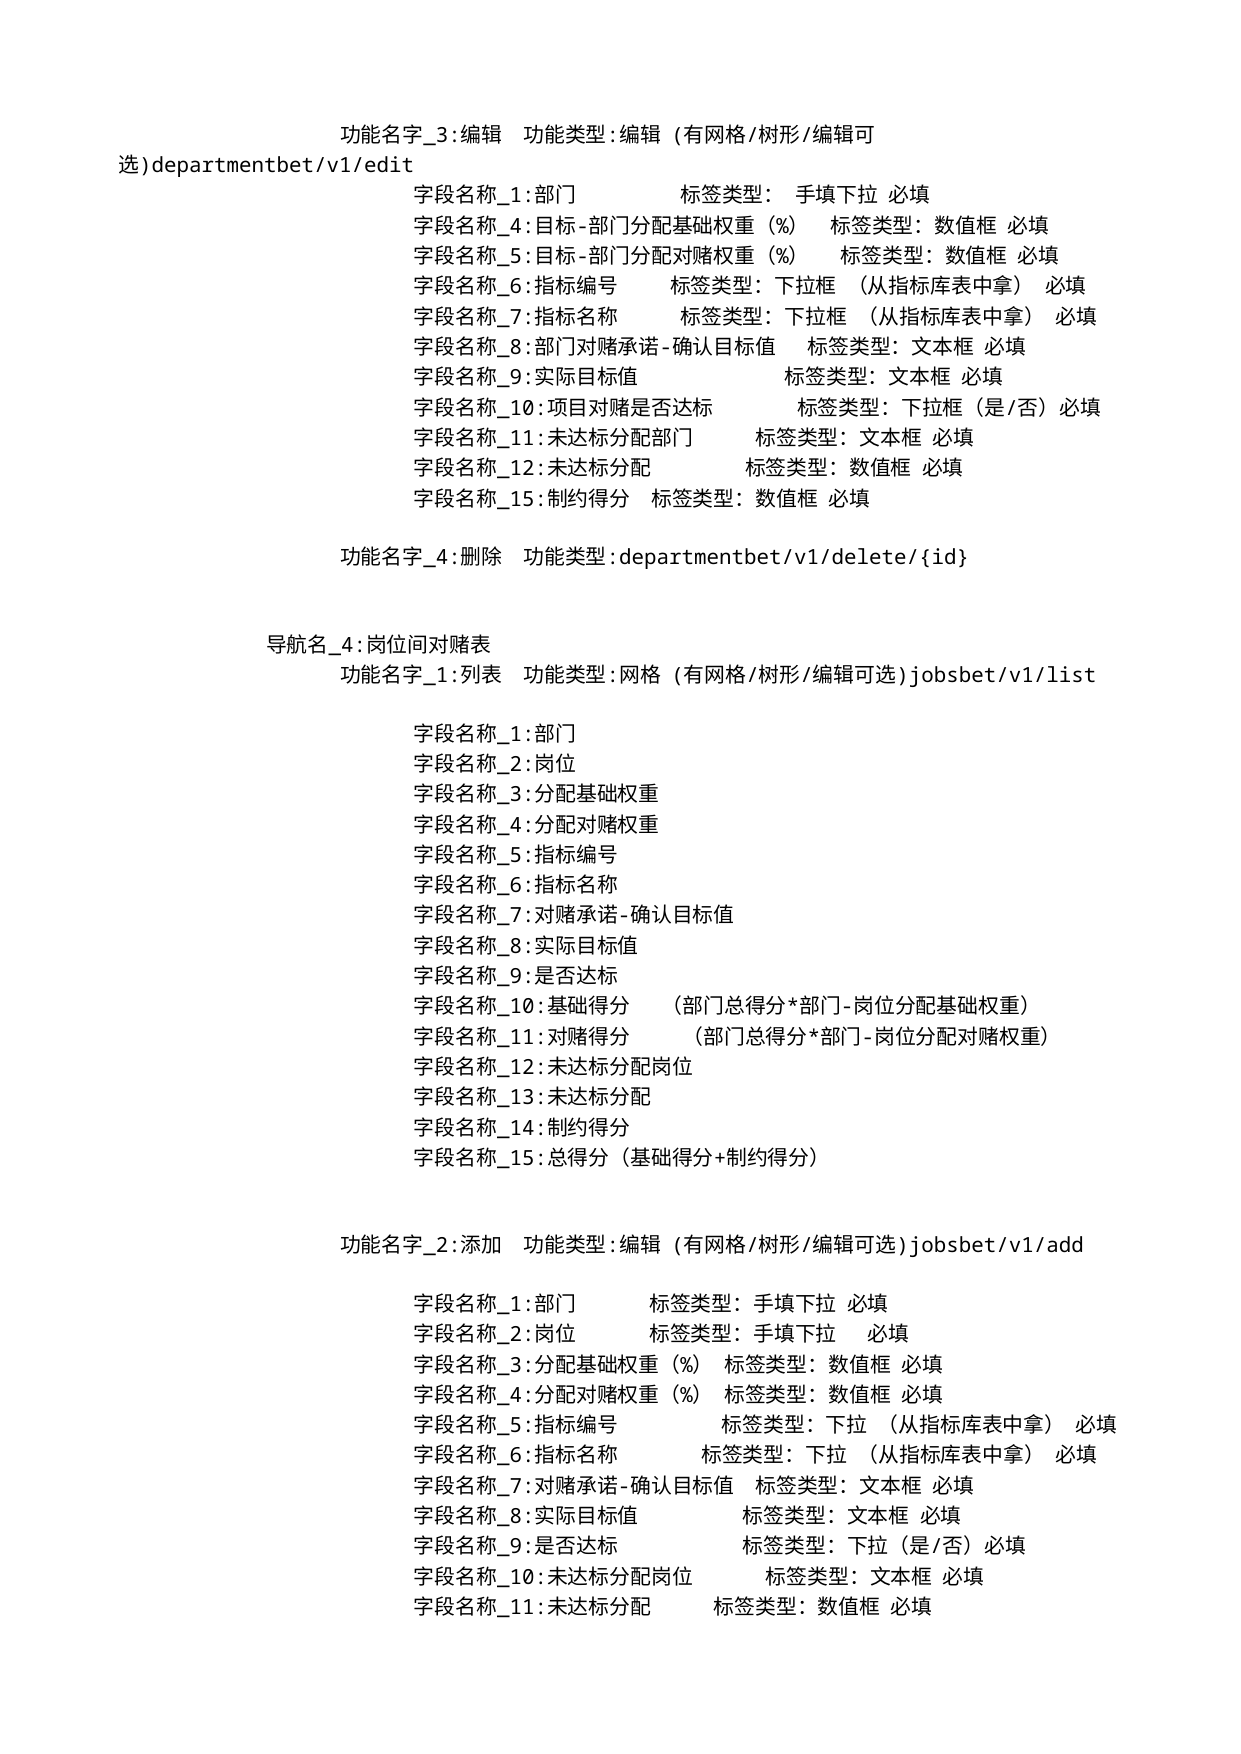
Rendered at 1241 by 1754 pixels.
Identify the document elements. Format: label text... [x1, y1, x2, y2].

text 字段名称_11:对赌得分 （部门总得分*部门-岗位分配对赌权重） [118, 1020, 1122, 1050]
text 字段名称_15:制约得分 标签类型：数值框 必填 [118, 482, 1122, 512]
text 功能名字_4:删除 功能类型:departmentbet/v1/delete/{id} [118, 541, 1122, 571]
text 字段名称_10:基础得分 （部门总得分*部门-岗位分配基础权重） [118, 990, 1122, 1020]
text 字段名称_15:总得分（基础得分+制约得分） [118, 1141, 1122, 1172]
text 字段名称_14:制约得分 [118, 1111, 1122, 1141]
text 字段名称_7:对赌承诺-确认目标值 [118, 899, 1122, 929]
text 导航名_4:岗位间对赌表 [118, 628, 1122, 658]
text 字段名称_5:指标编号 标签类型：下拉 （从指标库表中拿） 必填 [118, 1408, 1122, 1439]
text 字段名称_1:部门 [118, 717, 1122, 747]
text 功能名字_2:添加 功能类型:编辑 (有网格/树形/编辑可选)jobsbet/v1/add [118, 1228, 1122, 1259]
text 功能名字_3:编辑 功能类型:编辑 (有网格/树形/编辑可选)departmentbet/v1/edit [118, 118, 1122, 179]
text 字段名称_6:指标编号 标签类型：下拉框 （从指标库表中拿） 必填 [118, 270, 1122, 300]
text 字段名称_4:目标-部门分配基础权重（%） 标签类型：数值框 必填 [118, 209, 1122, 239]
text 字段名称_8:实际目标值 标签类型：文本框 必填 [118, 1499, 1122, 1530]
text 字段名称_12:未达标分配岗位 [118, 1050, 1122, 1081]
text 字段名称_8:实际目标值 [118, 929, 1122, 959]
text 字段名称_10:项目对赌是否达标 标签类型：下拉框（是/否）必填 [118, 391, 1122, 421]
text 字段名称_2:岗位 标签类型：手填下拉 必填 [118, 1317, 1122, 1348]
text 字段名称_2:岗位 [118, 747, 1122, 777]
text 字段名称_7:指标名称 标签类型：下拉框 （从指标库表中拿） 必填 [118, 300, 1122, 330]
text 字段名称_9:是否达标 标签类型：下拉（是/否）必填 [118, 1530, 1122, 1560]
text 字段名称_12:未达标分配 标签类型：数值框 必填 [118, 452, 1122, 482]
text 字段名称_3:分配基础权重（%） 标签类型：数值框 必填 [118, 1348, 1122, 1378]
text 字段名称_1:部门 标签类型：手填下拉 必填 [118, 1287, 1122, 1317]
text 字段名称_11:未达标分配 标签类型：数值框 必填 [118, 1590, 1122, 1621]
text 字段名称_8:部门对赌承诺-确认目标值 标签类型：文本框 必填 [118, 330, 1122, 361]
text 字段名称_5:目标-部门分配对赌权重（%） 标签类型：数值框 必填 [118, 239, 1122, 270]
text 字段名称_3:分配基础权重 [118, 777, 1122, 808]
text 字段名称_11:未达标分配部门 标签类型：文本框 必填 [118, 421, 1122, 452]
text 字段名称_5:指标编号 [118, 838, 1122, 868]
text 字段名称_9:实际目标值 标签类型：文本框 必填 [118, 361, 1122, 391]
text 字段名称_10:未达标分配岗位 标签类型：文本框 必填 [118, 1560, 1122, 1590]
text 字段名称_7:对赌承诺-确认目标值 标签类型：文本框 必填 [118, 1469, 1122, 1499]
text 字段名称_1:部门 标签类型： 手填下拉 必填 [118, 179, 1122, 209]
text 字段名称_4:分配对赌权重 [118, 808, 1122, 838]
text 功能名字_1:列表 功能类型:网格 (有网格/树形/编辑可选)jobsbet/v1/list [118, 658, 1122, 688]
text 字段名称_6:指标名称 [118, 868, 1122, 899]
text 字段名称_4:分配对赌权重（%） 标签类型：数值框 必填 [118, 1378, 1122, 1408]
text 字段名称_6:指标名称 标签类型：下拉 （从指标库表中拿） 必填 [118, 1439, 1122, 1469]
text 字段名称_13:未达标分配 [118, 1081, 1122, 1111]
text 字段名称_9:是否达标 [118, 959, 1122, 990]
